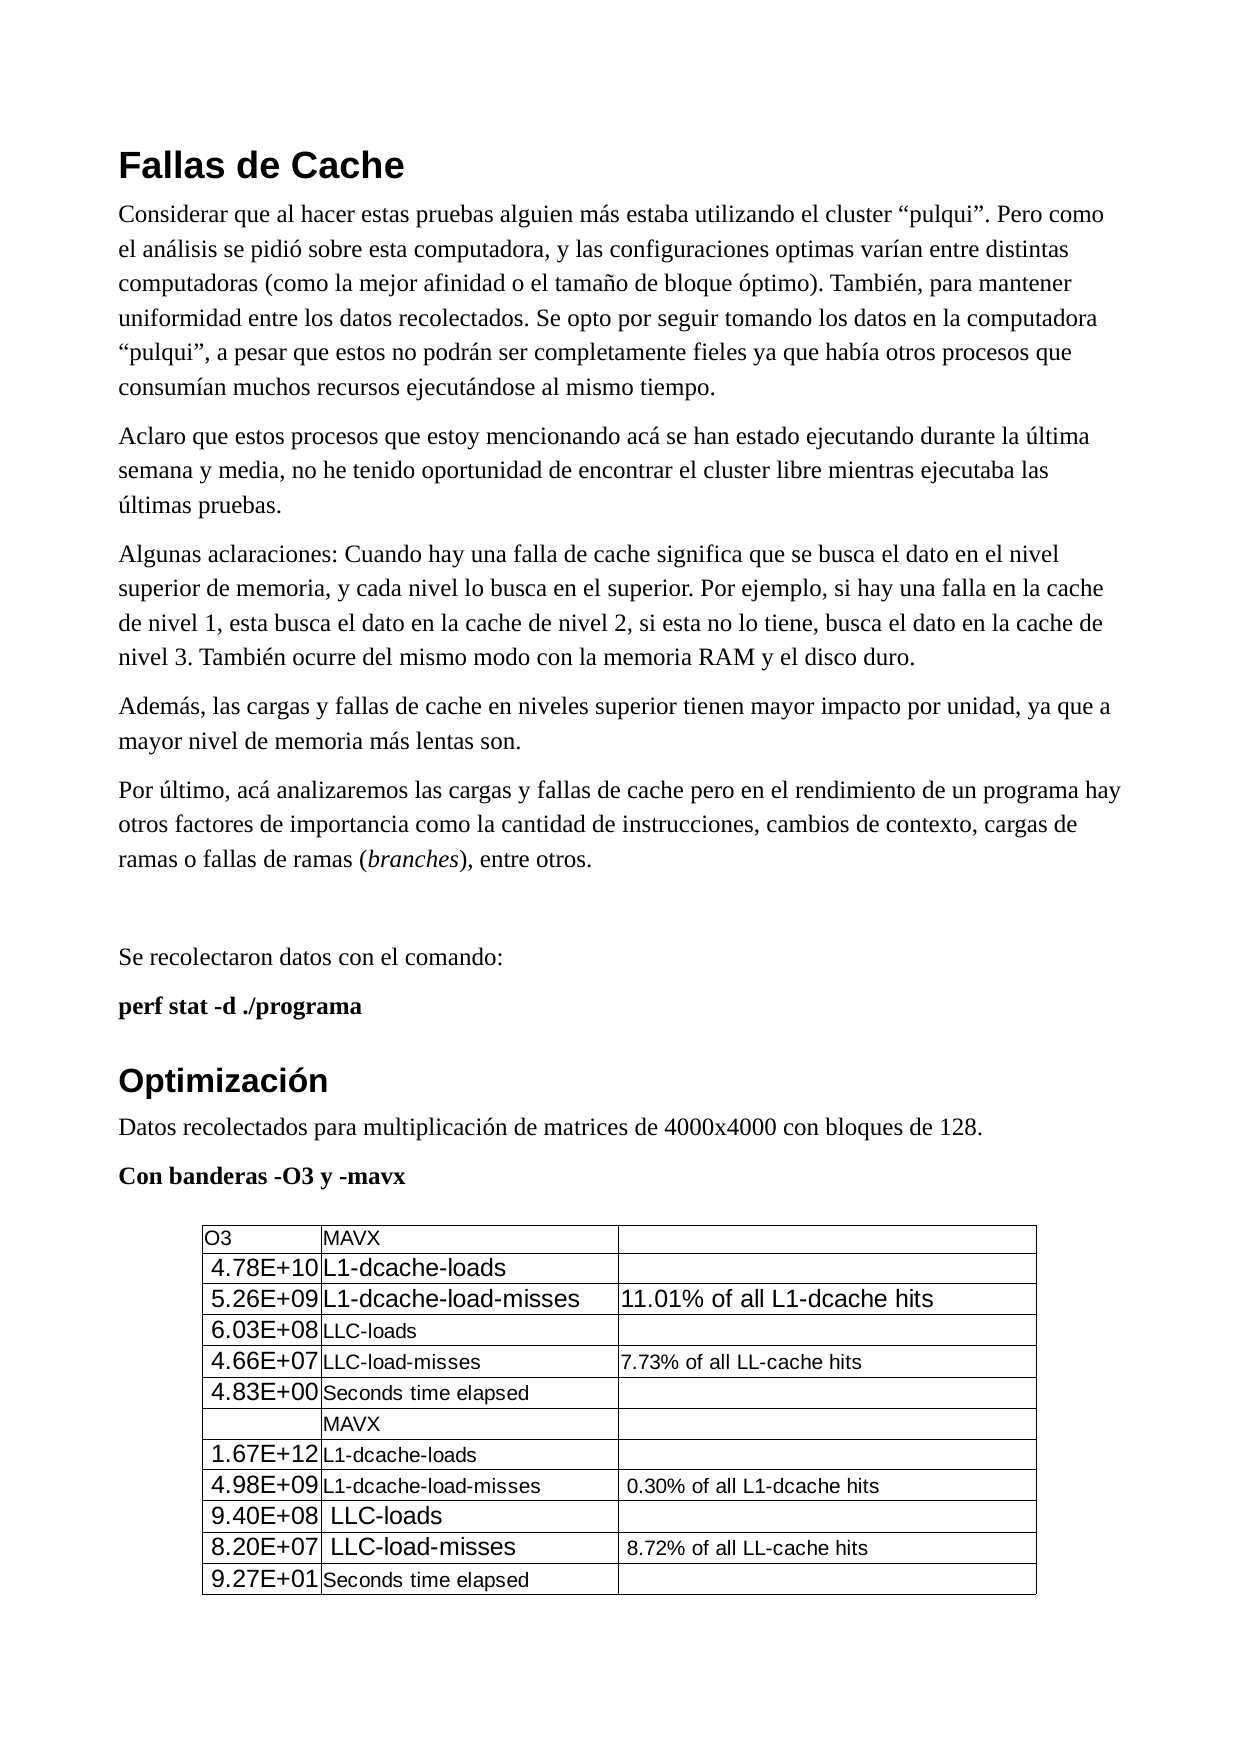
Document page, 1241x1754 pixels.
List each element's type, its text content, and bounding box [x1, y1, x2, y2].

text Con banderas -O3 y -mavx [118, 1161, 1122, 1190]
text Considerar que al hacer estas pruebas alguien más estaba utilizando el cluster “pulqui”. Pero como el análisis se pidió sobre esta computadora, y las configuraciones optimas varían entre distintas computadoras (como la mejor afinidad o el tamaño de bloque óptimo). También, para mantener uniformidad entre los datos recolectados. Se opto por seguir tomando los datos en la computadora “pulqui”, a pesar que estos no podrán ser completamente fieles ya que había otros procesos que consumían muchos recursos ejecutándose al mismo tiempo. [118, 199, 1122, 400]
subtitle Fallas de Cache [118, 143, 1122, 187]
text Además, las cargas y fallas de cache en niveles superior tienen mayor impacto por unidad, ya que a mayor nivel de memoria más lentas son. [118, 691, 1122, 754]
text Se recolectaron datos con el comando: [118, 942, 1122, 971]
text Datos recolectados para multiplicación de matrices de 4000x4000 con bloques de 128. [118, 1112, 1122, 1141]
text perf stat -d ./programa [118, 991, 1122, 1020]
text Algunas aclaraciones: Cuando hay una falla de cache significa que se busca el dato en el nivel superior de memoria, y cada nivel lo busca en el superior. Por ejemplo, si hay una falla en la cache de nivel 1, esta busca el dato en la cache de nivel 2, si esta no lo tiene, busca el dato en la cache de nivel 3. También ocurre del mismo modo con la memoria RAM y el disco duro. [118, 539, 1122, 671]
subtitle Optimización [118, 1061, 1122, 1099]
text Por último, acá analizaremos las cargas y fallas de cache pero en el rendimiento de un programa hay otros factores de importancia como la cantidad de instrucciones, cambios de contexto, cargas de ramas o fallas de ramas (branches), entre otros. [118, 775, 1122, 872]
text Aclaro que estos procesos que estoy mencionando acá se han estado ejecutando durante la última semana y media, no he tenido oportunidad de encontrar el cluster libre mientras ejecutaba las últimas pruebas. [118, 421, 1122, 518]
